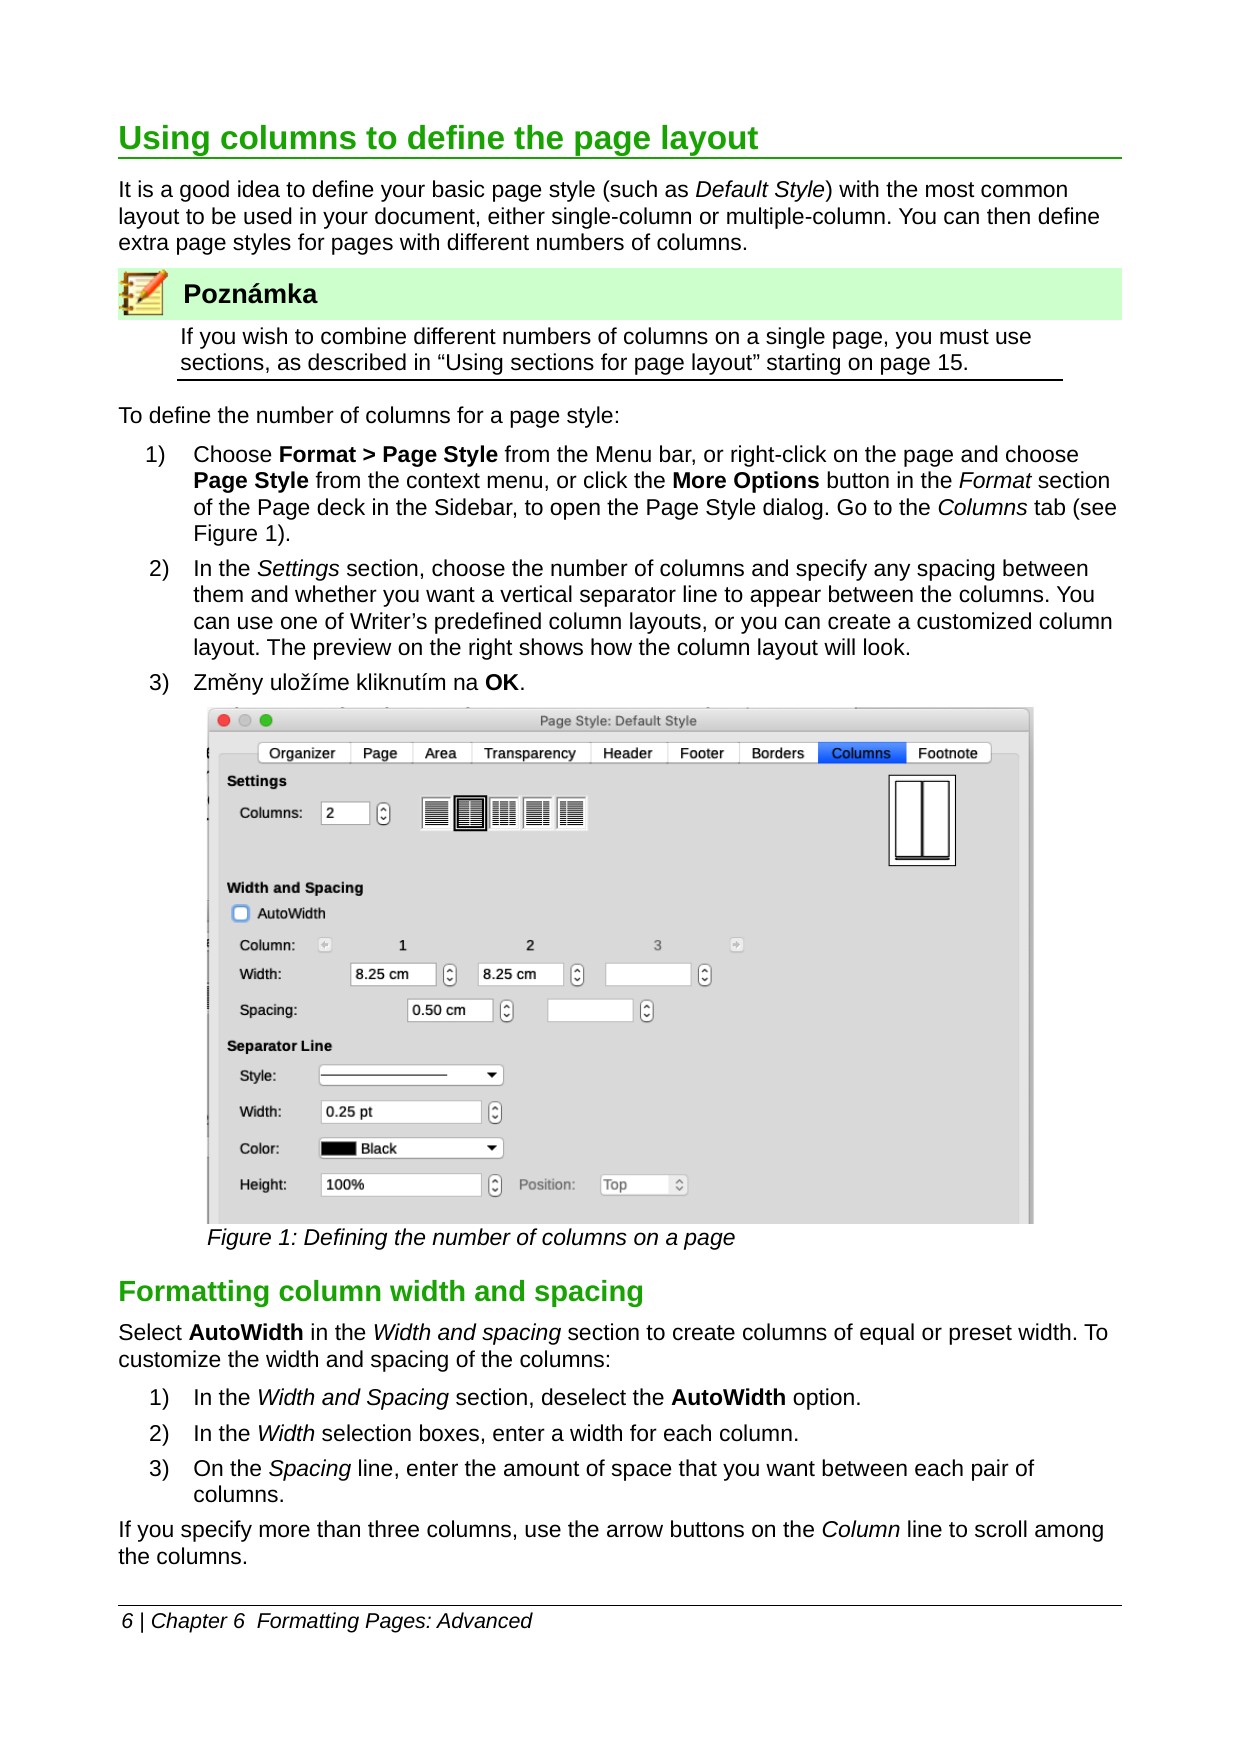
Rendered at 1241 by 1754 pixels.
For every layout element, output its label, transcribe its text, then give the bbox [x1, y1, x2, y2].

list On the Spacing line, enter the amount of space that you want between each pair of columns. [169, 1455, 1122, 1507]
list Choose Format > Page Style from the Menu bar, or right-click on the page and choose Page Style from the context menu, or click the More Options button in the Format section of the Page deck in the Sidebar, to open the Page Style dialog. Go to the Columns tab (see Figure 1). [165, 441, 1122, 546]
subtitle Using columns to define the page layout [118, 118, 1122, 157]
list In the Settings section, choose the number of columns and specify any spacing between them and whether you want a vertical separator line to appear between the columns. You can use one of Writer’s predefined column layouts, or you can create a customized column layout. The preview on the right shows how the column layout will look. [169, 555, 1122, 660]
list In the Width selection boxes, enter a width for each column. [169, 1419, 1122, 1446]
text Figure 1: Defining the number of columns on a page [207, 1224, 1033, 1250]
text If you specify more than three columns, use the arrow buttons on the Column line to scroll among the columns. [118, 1516, 1122, 1569]
subtitle Poznámka [118, 268, 1122, 320]
subtitle Formatting column width and spacing [118, 1274, 1122, 1307]
list Změny uložíme kliknutím na OK. [169, 669, 1122, 696]
text If you wish to combine different numbers of columns on a single page, you must use sections, as described in “Using sections for page layout” starting on page 15. [177, 320, 1063, 379]
text It is a good idea to define your basic page style (such as Default Style) with the most common layout to be used in your document, either single-column or multiple-column. You can then define extra page styles for pages with different numbers of columns. [118, 176, 1122, 255]
picture [206, 707, 1034, 1224]
picture [119, 268, 170, 319]
list Select AutoWidth in the Width and spacing section to create columns of equal or preset width. To customize the width and spacing of the columns: [118, 1319, 1122, 1372]
list In the Width and Spacing section, deselect the AutoWidth option. [169, 1384, 1122, 1411]
list To define the number of columns for a page style: [118, 402, 1122, 428]
